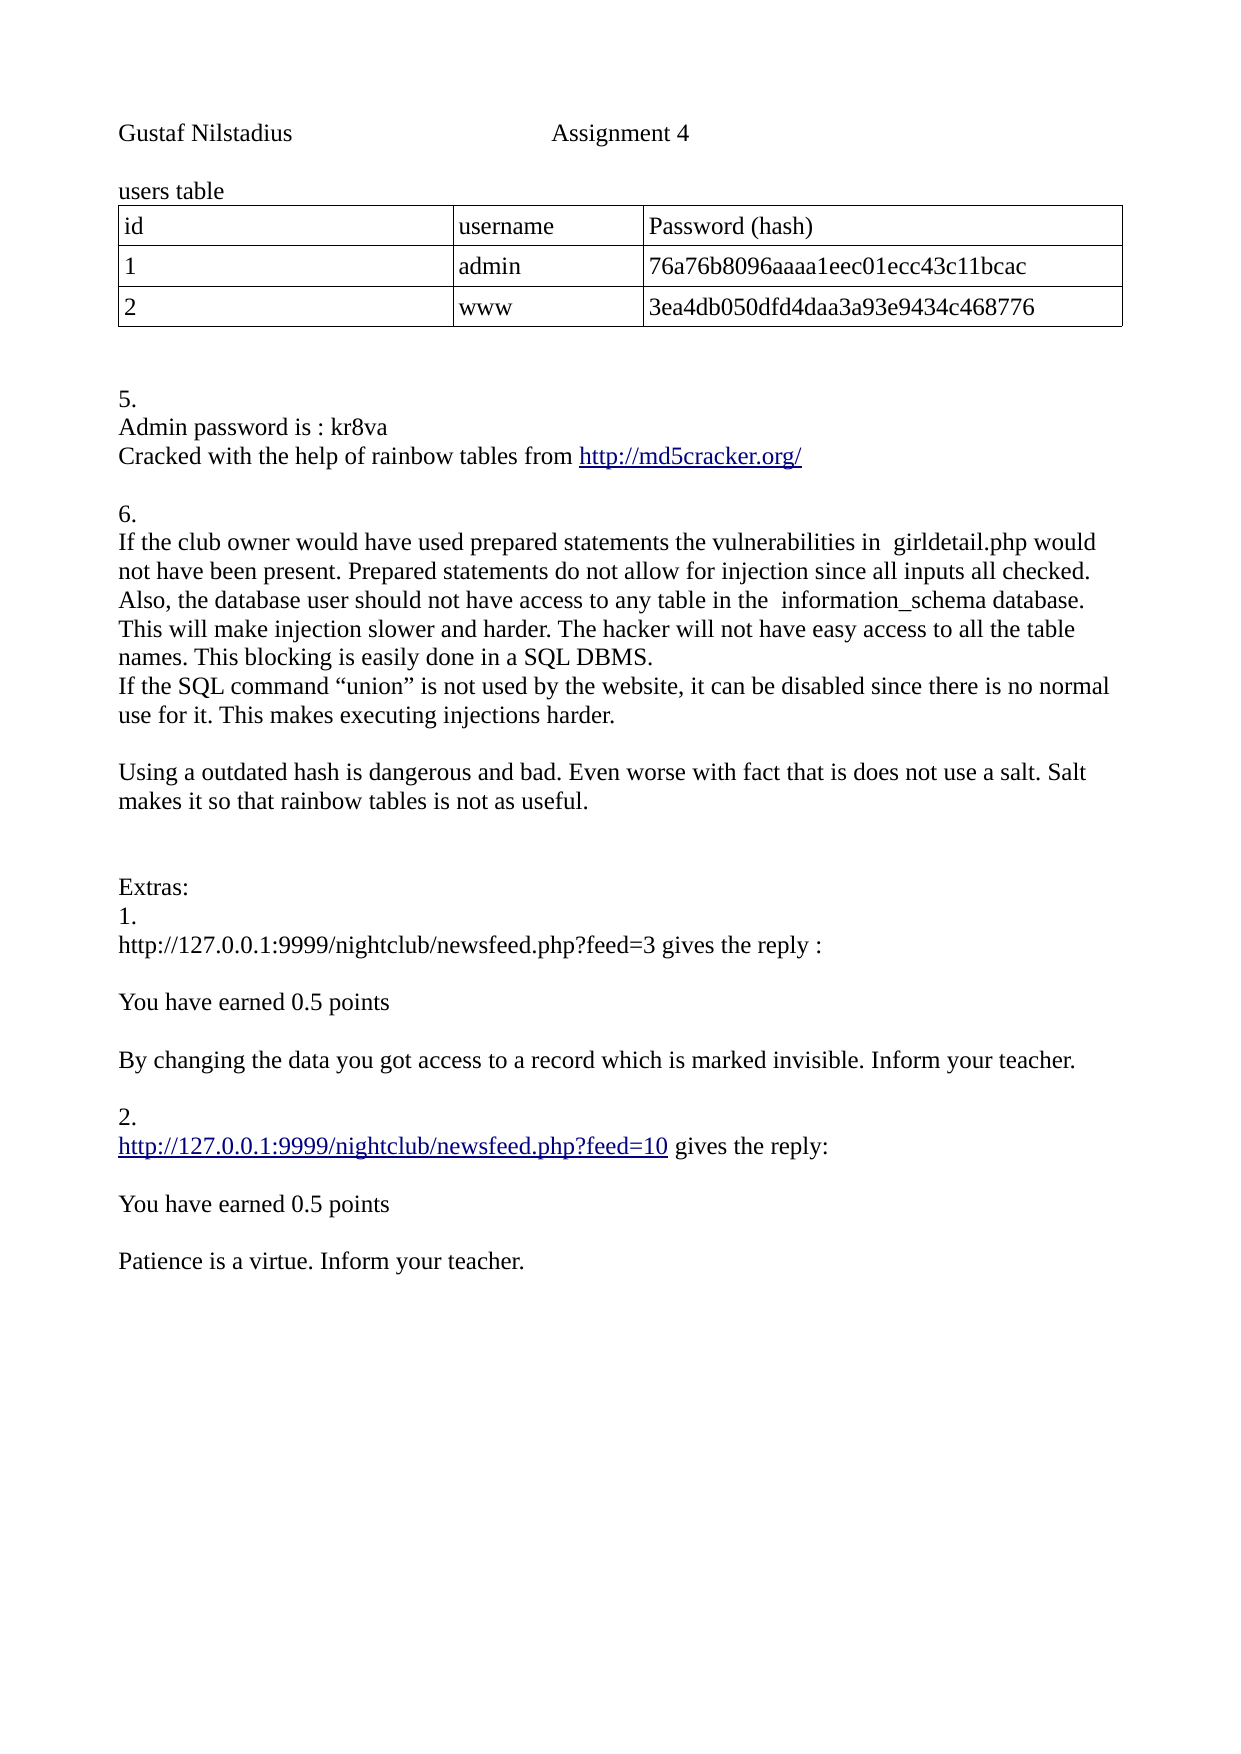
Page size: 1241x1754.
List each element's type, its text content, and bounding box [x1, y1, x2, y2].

text If the club owner would have used prepared statements the vulnerabilities in girldetail.php would not have been present. Prepared statements do not allow for injection since all inputs all checked. [118, 527, 1122, 585]
text Patience is a virtue. Inform your teacher. [118, 1246, 1122, 1275]
text Admin password is : kr8va [118, 412, 1122, 441]
text 2. [118, 1102, 1122, 1131]
table_header username [454, 206, 643, 245]
text http://127.0.0.1:9999/nightclub/newsfeed.php?feed=3 gives the reply : [118, 930, 1122, 959]
text Using a outdated hash is dangerous and bad. Even worse with fact that is does not use a salt. Salt makes it so that rainbow tables is not as useful. [118, 757, 1122, 815]
table_header Password (hash) [644, 206, 1122, 245]
table_cell admin [454, 246, 643, 286]
text users table [118, 176, 1122, 205]
text Extras: [118, 872, 1122, 901]
table_header id [119, 206, 453, 245]
table_cell 76a76b8096aaaa1eec01ecc43c11bcac [644, 246, 1122, 286]
text 6. [118, 499, 1122, 527]
text Also, the database user should not have access to any table in the information_schema database. This will make injection slower and harder. The hacker will not have easy access to all the table names. This blocking is easily done in a SQL DBMS. [118, 585, 1122, 671]
text You have earned 0.5 points [118, 987, 1122, 1016]
text If the SQL command “union” is not used by the website, it can be disabled since there is no normal use for it. This makes executing injections harder. [118, 671, 1122, 729]
text Cracked with the help of rainbow tables from http://md5cracker.org/ [118, 441, 1122, 470]
table_cell 1 [119, 246, 453, 286]
text You have earned 0.5 points [118, 1189, 1122, 1217]
text 1. [118, 901, 1122, 930]
table_cell 2 [119, 287, 453, 326]
text http://127.0.0.1:9999/nightclub/newsfeed.php?feed=10 gives the reply: [118, 1131, 1122, 1160]
table_cell 3ea4db050dfd4daa3a93e9434c468776 [644, 287, 1122, 326]
table_cell www [454, 287, 643, 326]
text 5. [118, 384, 1122, 412]
text By changing the data you got access to a record which is marked invisible. Inform your teacher. [118, 1045, 1122, 1074]
